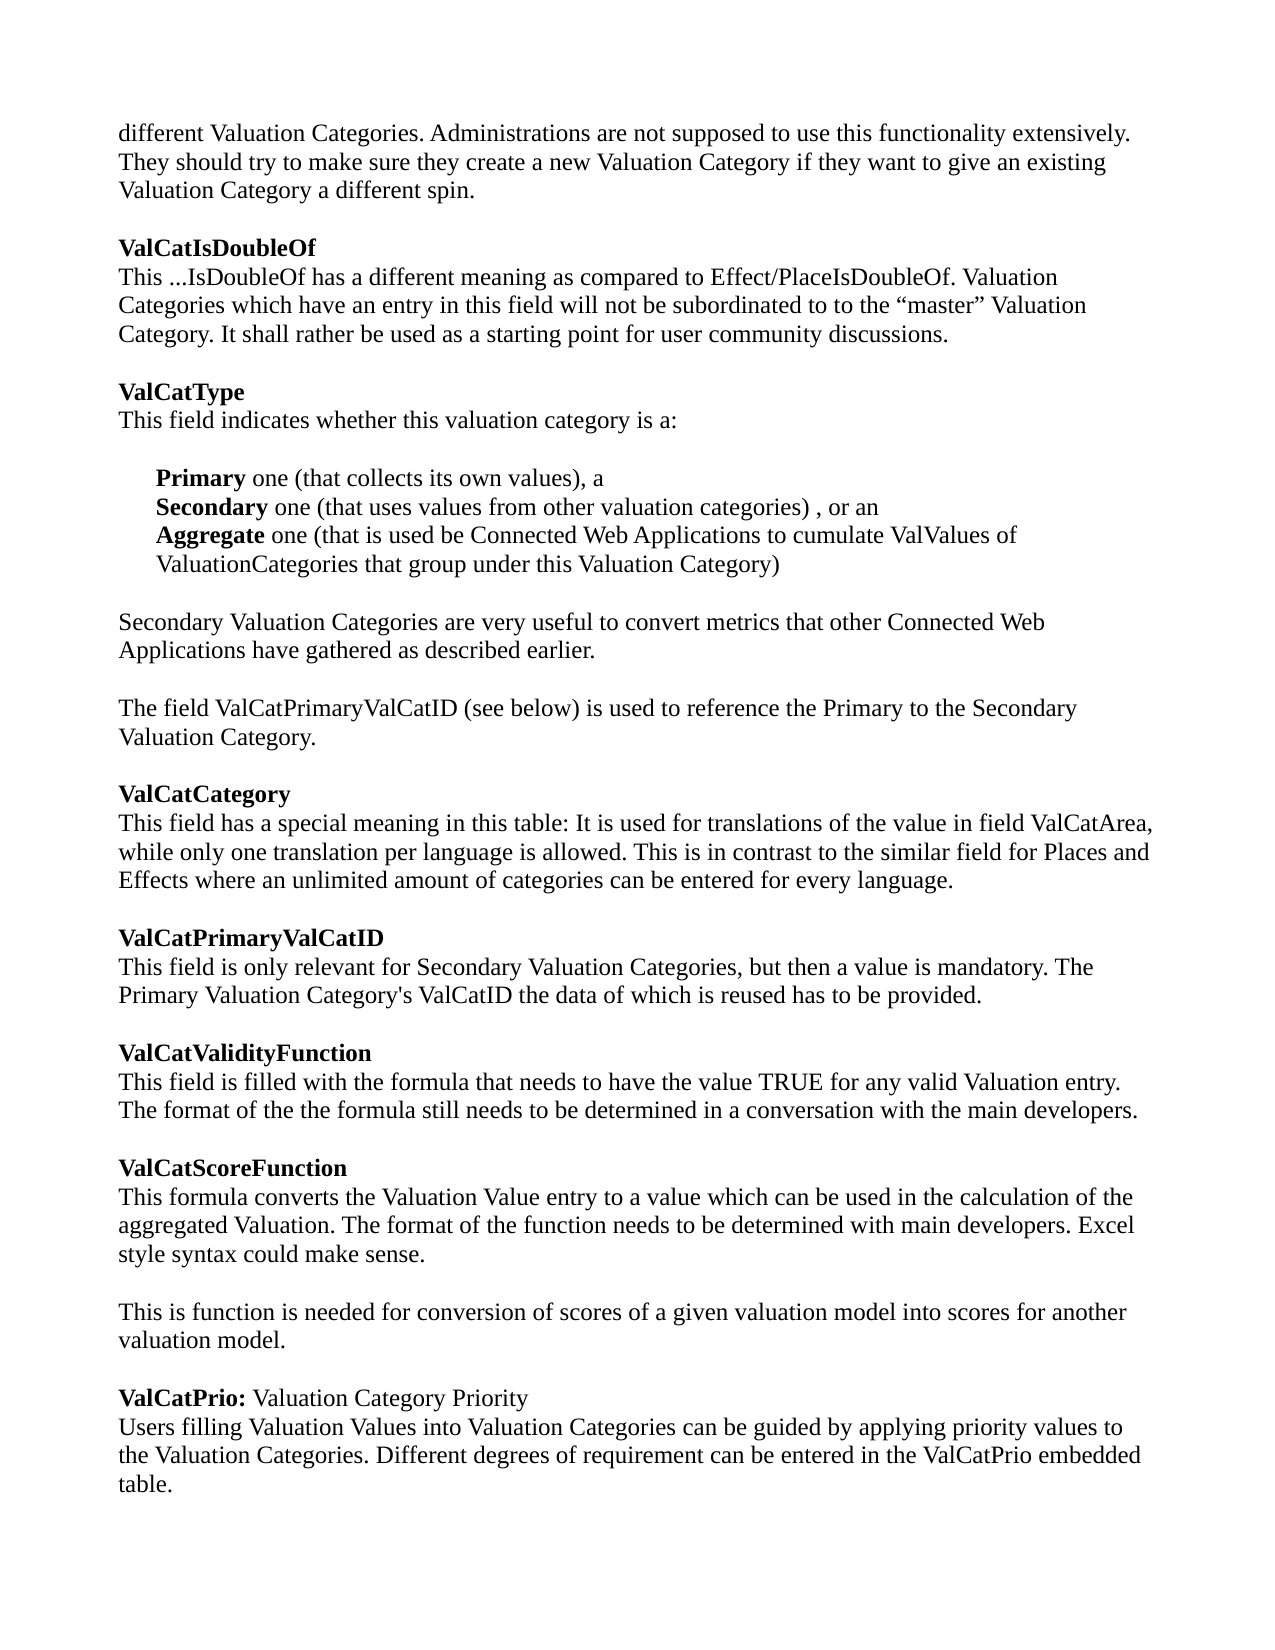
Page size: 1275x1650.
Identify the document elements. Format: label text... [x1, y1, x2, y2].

text This formula converts the Valuation Value entry to a value which can be used in the calculation of the aggregated Valuation. The format of the function needs to be determined with main developers. Excel style syntax could make sense. [118, 1182, 1157, 1268]
text Aggregate one (that is used be Connected Web Applications to cumulate ValValues of ValuationCategories that group under this Valuation Category) [156, 521, 1157, 578]
text ValCatPrimaryValCatID [118, 923, 1157, 952]
text This ...IsDoubleOf has a different meaning as compared to Effect/PlaceIsDoubleOf. Valuation Categories which have an entry in this field will not be subordinated to to the “master” Valuation Category. It shall rather be used as a starting point for user community discussions. [118, 262, 1157, 348]
text ValCatCategory [118, 779, 1157, 808]
text Secondary Valuation Categories are very useful to convert metrics that other Connected Web Applications have gathered as described earlier. [118, 607, 1157, 664]
text This field indicates whether this valuation category is a: [118, 406, 1157, 434]
text This field is only relevant for Secondary Valuation Categories, but then a value is mandatory. The Primary Valuation Category's ValCatID the data of which is reused has to be provided. [118, 952, 1157, 1009]
text ValCatValidityFunction [118, 1038, 1157, 1067]
text ValCatType [118, 377, 1157, 406]
text This field has a special meaning in this table: It is used for translations of the value in field ValCatArea, while only one translation per language is allowed. This is in contrast to the similar field for Places and Effects where an unlimited amount of categories can be entered for every language. [118, 808, 1157, 894]
text This is function is needed for conversion of scores of a given valuation model into scores for another valuation model. [118, 1297, 1157, 1354]
text ValCatIsDoubleOf [118, 233, 1157, 262]
text The field ValCatPrimaryValCatID (see below) is used to reference the Primary to the Secondary Valuation Category. [118, 693, 1157, 751]
text Users filling Valuation Values into Valuation Categories can be guided by applying priority values to the Valuation Categories. Different degrees of requirement can be entered in the ValCatPrio embedded table. [118, 1412, 1157, 1498]
text ValCatScoreFunction [118, 1153, 1157, 1182]
text This field is filled with the formula that needs to have the value TRUE for any valid Valuation entry. The format of the the formula still needs to be determined in a conversation with the main developers. [118, 1067, 1157, 1124]
text ValCatPrio: Valuation Category Priority [118, 1383, 1157, 1412]
text different Valuation Categories. Administrations are not supposed to use this functionality extensively. They should try to make sure they create a new Valuation Category if they want to give an existing Valuation Category a different spin. [118, 118, 1157, 204]
text Secondary one (that uses values from other valuation categories) , or an [156, 492, 1157, 521]
text Primary one (that collects its own values), a [156, 463, 1157, 492]
